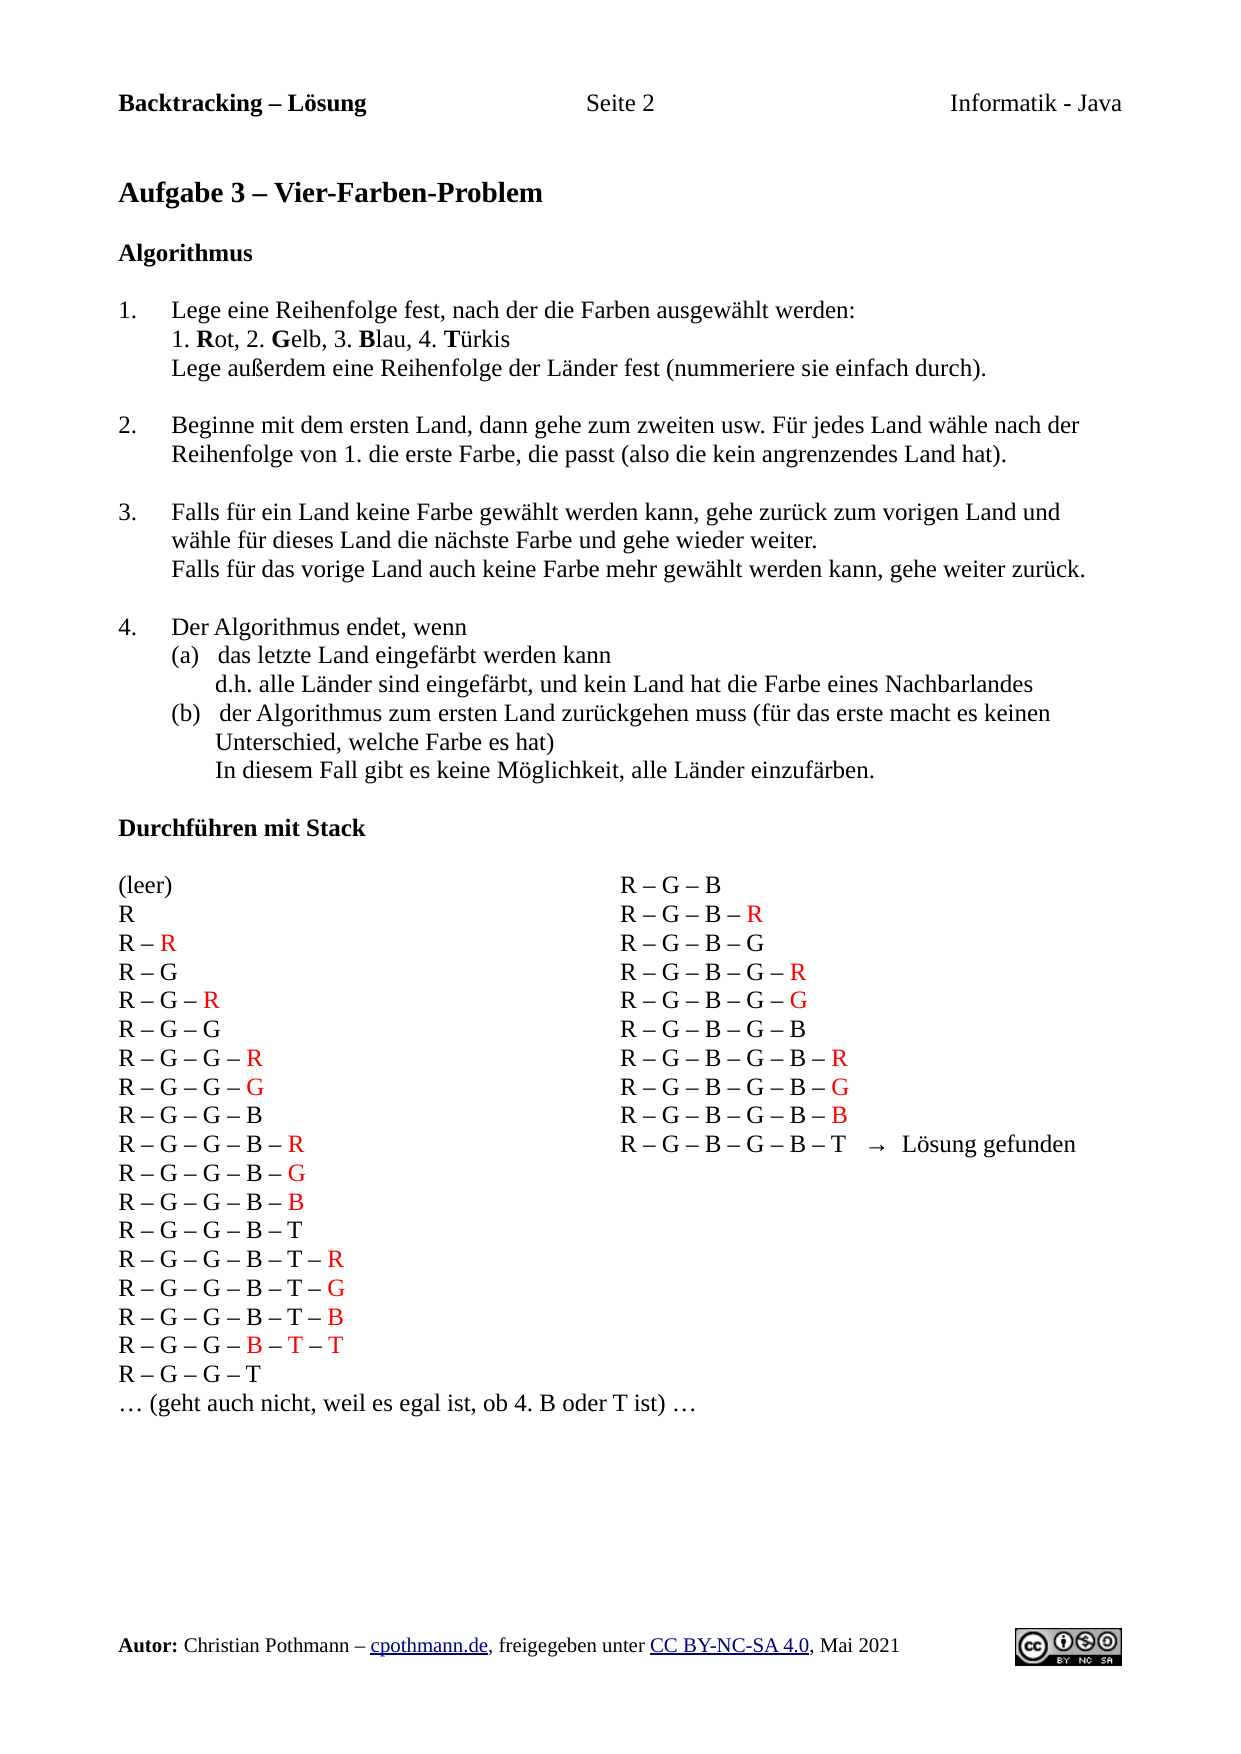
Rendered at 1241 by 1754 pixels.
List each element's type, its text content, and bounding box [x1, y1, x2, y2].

text Autor: Christian Pothmann – cpothmann.de, freigegeben unter CC BY-NC-SA 4.0, Mai 2021 [118, 1632, 1015, 1657]
list Falls für ein Land keine Farbe gewählt werden kann, gehe zurück zum vorigen Land und wähle für dieses Land die nächste Farbe und gehe wieder weiter. Falls für das vorige Land auch keine Farbe mehr gewählt werden kann, gehe weiter zurück. [118, 497, 1122, 583]
list Der Algorithmus endet, wenn (a) das letzte Land eingefärbt werden kann d.h. alle Länder sind eingefärbt, und kein Land hat die Farbe eines Nachbarlandes (b) der Algorithmus zum ersten Land zurückgehen muss (für das erste macht es keinen Unterschied, welche Farbe es hat) In diesem Fall gibt es keine Möglichkeit, alle Länder einzufärben. [118, 612, 1122, 784]
list Lege eine Reihenfolge fest, nach der die Farben ausgewählt werden: 1. Rot, 2. Gelb, 3. Blau, 4. Türkis Lege außerdem eine Reihenfolge der Länder fest (nummeriere sie einfach durch). [118, 295, 1122, 382]
text Aufgabe 3 – Vier-Farben-Problem [118, 176, 1122, 209]
text Algorithmus [118, 238, 1122, 267]
text Durchführen mit Stack [118, 813, 1122, 842]
picture [1015, 1628, 1122, 1666]
text … (geht auch nicht, weil es egal ist, ob 4. B oder T ist) … [118, 1388, 1122, 1417]
table_header (leer) R R – R R – G R – G – R R – G – G R – G – G – R R – G – G – G R – G – G – B R – G – G – B – R R – G – G – B – G R – G – G – B – B R – G – G – B – T R – G – G – B – T – R R – G – G – B – T – G R – G – G – B – T – B R – G – G – B – T – T R – G – G – T [118, 870, 620, 1388]
list Beginne mit dem ersten Land, dann gehe zum zweiten usw. Für jedes Land wähle nach der Reihenfolge von 1. die erste Farbe, die passt (also die kein angrenzendes Land hat). [118, 410, 1122, 468]
table_header R – G – B R – G – B – R R – G – B – G R – G – B – G – R R – G – B – G – G R – G – B – G – B R – G – B – G – B – R R – G – B – G – B – G R – G – B – G – B – B R – G – B – G – B – T → Lösung gefunden [620, 870, 1122, 1388]
